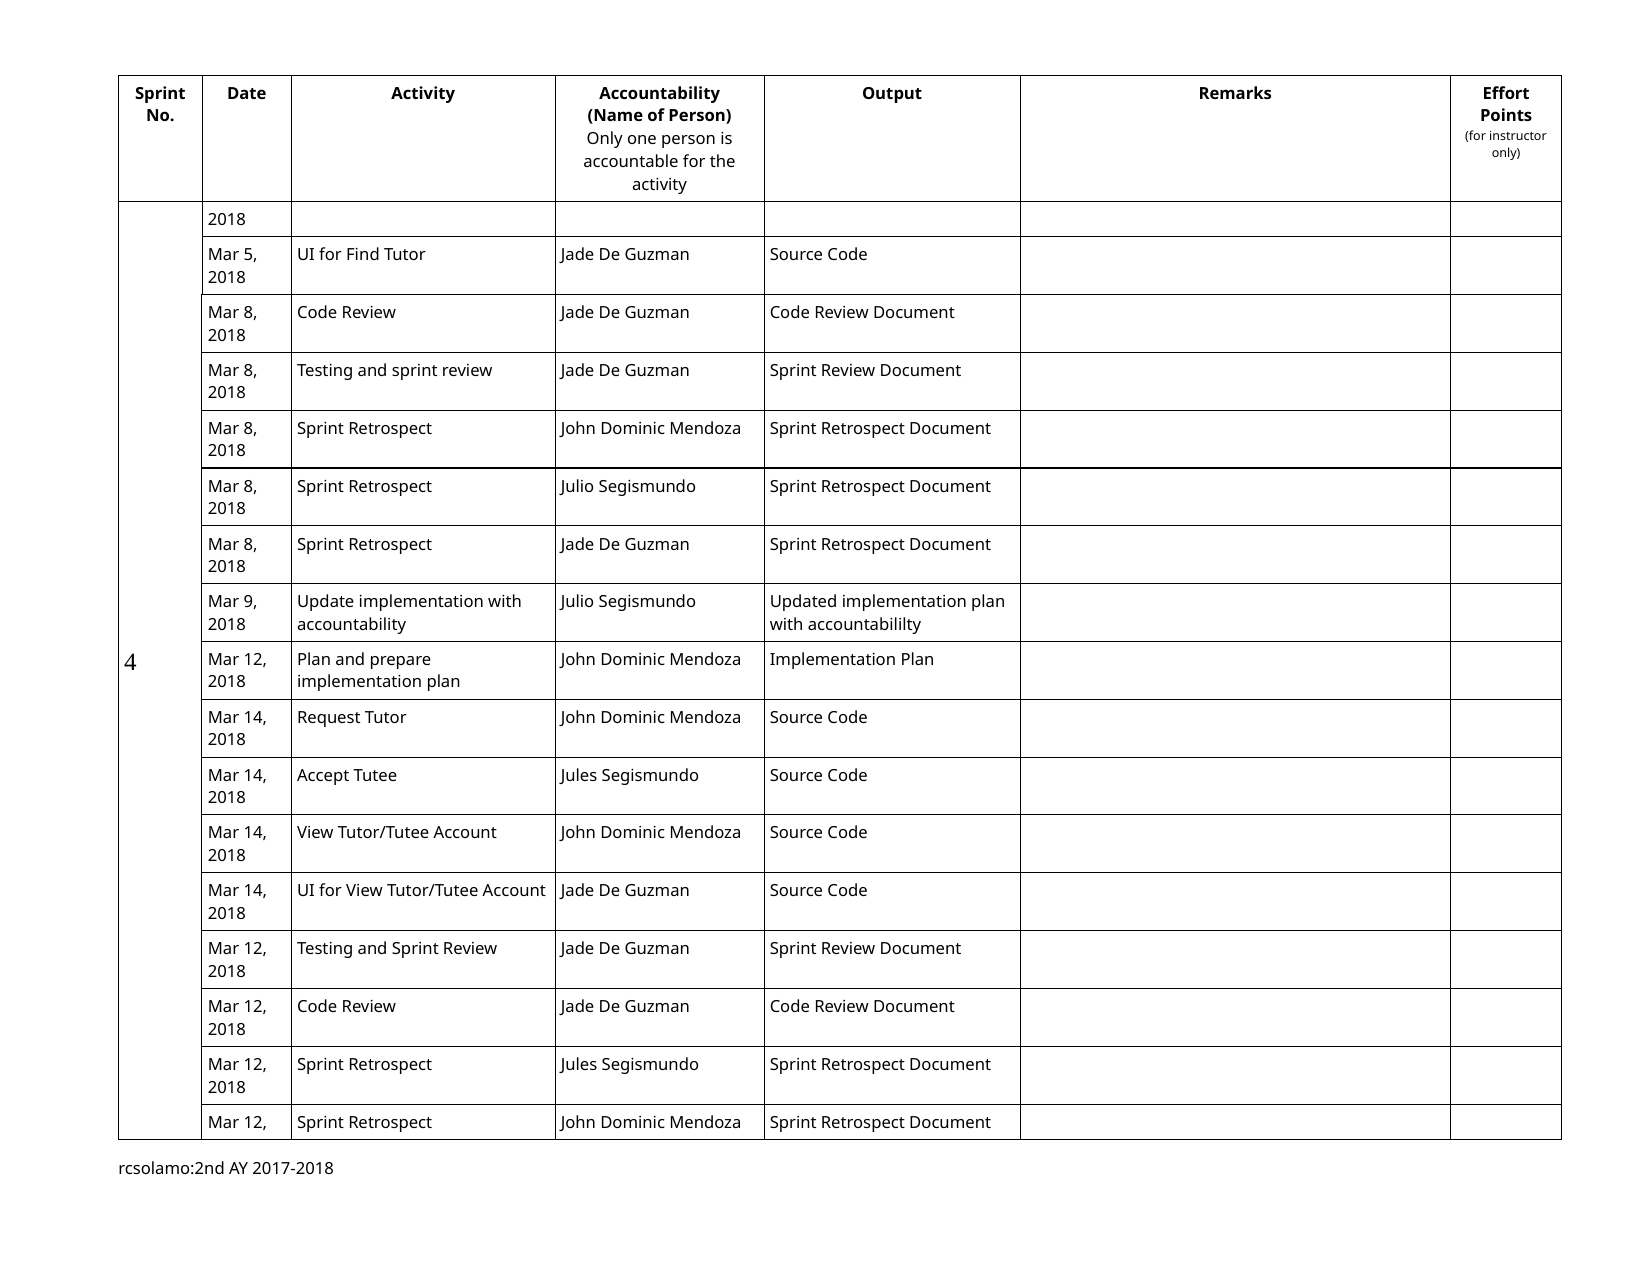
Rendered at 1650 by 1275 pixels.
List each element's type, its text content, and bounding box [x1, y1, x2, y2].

table_cell Code Review [292, 295, 555, 352]
table_cell Jade De Guzman [556, 237, 764, 294]
table_cell John Dominic Mendoza [556, 700, 764, 756]
table_cell [1451, 873, 1561, 930]
table_cell [1451, 353, 1561, 409]
table_cell Jules Segismundo [556, 1047, 764, 1104]
table_cell [1021, 237, 1450, 294]
table_cell [1451, 469, 1561, 525]
table_cell [1451, 642, 1561, 698]
table_cell Sprint Retrospect [292, 469, 555, 525]
table_cell Sprint Review Document [765, 353, 1020, 409]
table_cell Jade De Guzman [556, 353, 764, 409]
table_cell Mar 12, 2018 [202, 989, 291, 1046]
table_cell [1021, 989, 1450, 1046]
table_cell Mar 8, 2018 [202, 353, 291, 409]
table_cell [1451, 1105, 1561, 1139]
table_cell [1451, 989, 1561, 1046]
table_cell [1451, 758, 1561, 814]
table_cell Testing and sprint review [292, 353, 555, 409]
table_header Output [765, 76, 1020, 201]
table_cell Update implementation with accountability [292, 584, 555, 641]
table_cell Accept Tutee [292, 758, 555, 814]
table_cell [119, 202, 202, 641]
table_cell Source Code [765, 758, 1020, 814]
table_cell Mar 14, 2018 [202, 873, 291, 930]
table_header Effort Points (for instructor only) [1451, 76, 1561, 201]
table_cell [1021, 526, 1450, 583]
table_cell [1451, 295, 1561, 352]
table_cell Mar 8, 2018 [202, 295, 291, 352]
table_cell [1021, 815, 1450, 872]
table_cell Mar 8, 2018 [202, 411, 291, 467]
table_cell Jade De Guzman [556, 989, 764, 1046]
table_cell [1451, 202, 1561, 236]
table_cell Code Review [292, 989, 555, 1046]
table_cell Testing and Sprint Review [292, 931, 555, 988]
table_cell Sprint Retrospect Document [765, 411, 1020, 467]
table_cell Sprint Retrospect Document [765, 469, 1020, 525]
table_cell Mar 14, 2018 [202, 815, 291, 872]
table_cell Sprint Retrospect Document [765, 1047, 1020, 1104]
table_header Remarks [1021, 76, 1450, 201]
table_cell [1021, 411, 1450, 467]
table_cell Sprint Retrospect [292, 1047, 555, 1104]
table_header Date [203, 76, 291, 201]
table_cell Mar 9, 2018 [202, 584, 291, 641]
table_cell Mar 12, 2018 [202, 642, 291, 698]
table_cell Sprint Retrospect [292, 526, 555, 583]
table_cell [765, 202, 1020, 236]
table_cell Mar 5, 2018 [203, 237, 291, 294]
table_cell Jade De Guzman [556, 931, 764, 988]
table_cell [1021, 202, 1450, 236]
table_cell Sprint Review Document [765, 931, 1020, 988]
table_cell Code Review Document [765, 295, 1020, 352]
table_cell 4 [119, 641, 201, 1139]
table_cell Source Code [765, 815, 1020, 872]
table_cell Mar 14, 2018 [202, 758, 291, 814]
table_cell [1021, 584, 1450, 641]
table_header Accountability (Name of Person) Only one person is accountable for the activity [556, 76, 764, 201]
table_cell [1021, 873, 1450, 930]
table_cell [1451, 815, 1561, 872]
table_cell [1451, 700, 1561, 756]
table_cell 2018 [203, 202, 291, 236]
table_cell Julio Segismundo [556, 469, 764, 525]
table_cell John Dominic Mendoza [556, 642, 764, 698]
table_header Activity [292, 76, 555, 201]
table_cell Mar 14, 2018 [202, 700, 291, 756]
table_cell Implementation Plan [765, 642, 1020, 698]
table_cell Mar 12, [202, 1105, 291, 1139]
table_cell Source Code [765, 237, 1020, 294]
table_cell Sprint Retrospect Document [765, 1105, 1020, 1139]
table_cell [556, 202, 764, 236]
table_cell [1021, 1047, 1450, 1104]
table_cell Plan and prepare implementation plan [292, 642, 555, 698]
table_cell [1451, 1047, 1561, 1104]
table_cell Jade De Guzman [556, 873, 764, 930]
table_cell [1451, 411, 1561, 467]
table_cell [1021, 353, 1450, 409]
table_cell Request Tutor [292, 700, 555, 756]
table_cell Jade De Guzman [556, 526, 764, 583]
table_cell [1451, 526, 1561, 583]
table_cell [1021, 1105, 1450, 1139]
table_cell Source Code [765, 700, 1020, 756]
table_cell Updated implementation plan with accountabililty [765, 584, 1020, 641]
table_cell [1021, 642, 1450, 698]
table_cell [1451, 237, 1561, 294]
table_cell Mar 12, 2018 [202, 1047, 291, 1104]
table_cell Mar 8, 2018 [202, 469, 291, 525]
table_cell Mar 8, 2018 [202, 526, 291, 583]
table_cell [1021, 700, 1450, 756]
table_cell Source Code [765, 873, 1020, 930]
table_cell Julio Segismundo [556, 584, 764, 641]
table_cell UI for Find Tutor [292, 237, 555, 294]
table_cell Code Review Document [765, 989, 1020, 1046]
table_cell Jules Segismundo [556, 758, 764, 814]
table_cell [1451, 584, 1561, 641]
table_cell [1021, 931, 1450, 988]
table_cell [1021, 469, 1450, 525]
table_cell John Dominic Mendoza [556, 1105, 764, 1139]
table_cell Sprint Retrospect [292, 1105, 555, 1139]
table_cell John Dominic Mendoza [556, 815, 764, 872]
table_header Sprint No. [119, 76, 202, 201]
table_cell Mar 12, 2018 [202, 931, 291, 988]
table_cell Sprint Retrospect Document [765, 526, 1020, 583]
table_cell Jade De Guzman [556, 295, 764, 352]
table_cell [1021, 758, 1450, 814]
table_cell [1021, 295, 1450, 352]
table_cell UI for View Tutor/Tutee Account [292, 873, 555, 930]
table_cell View Tutor/Tutee Account [292, 815, 555, 872]
table_cell John Dominic Mendoza [556, 411, 764, 467]
table_cell [292, 202, 555, 236]
table_cell Sprint Retrospect [292, 411, 555, 467]
table_cell [1451, 931, 1561, 988]
